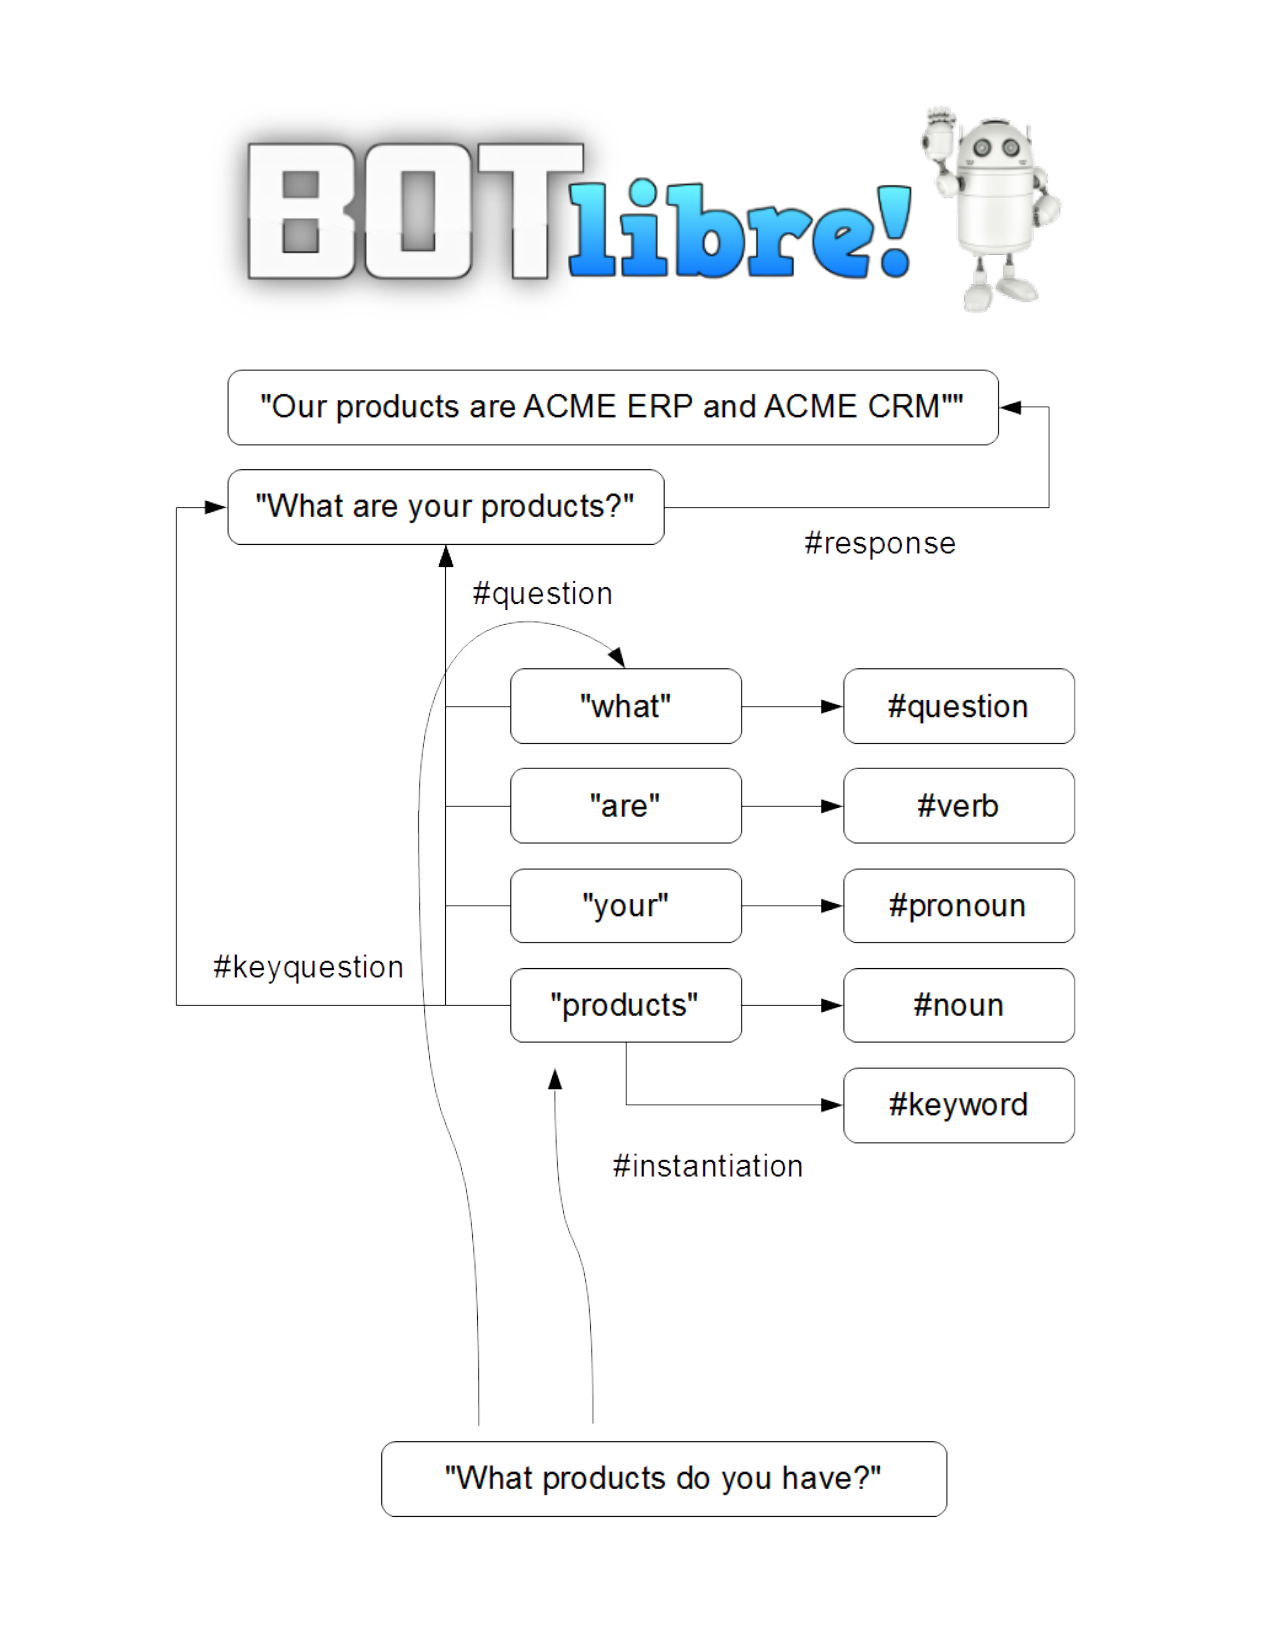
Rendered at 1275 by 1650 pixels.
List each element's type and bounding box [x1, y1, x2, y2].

picture [150, 103, 1125, 1650]
